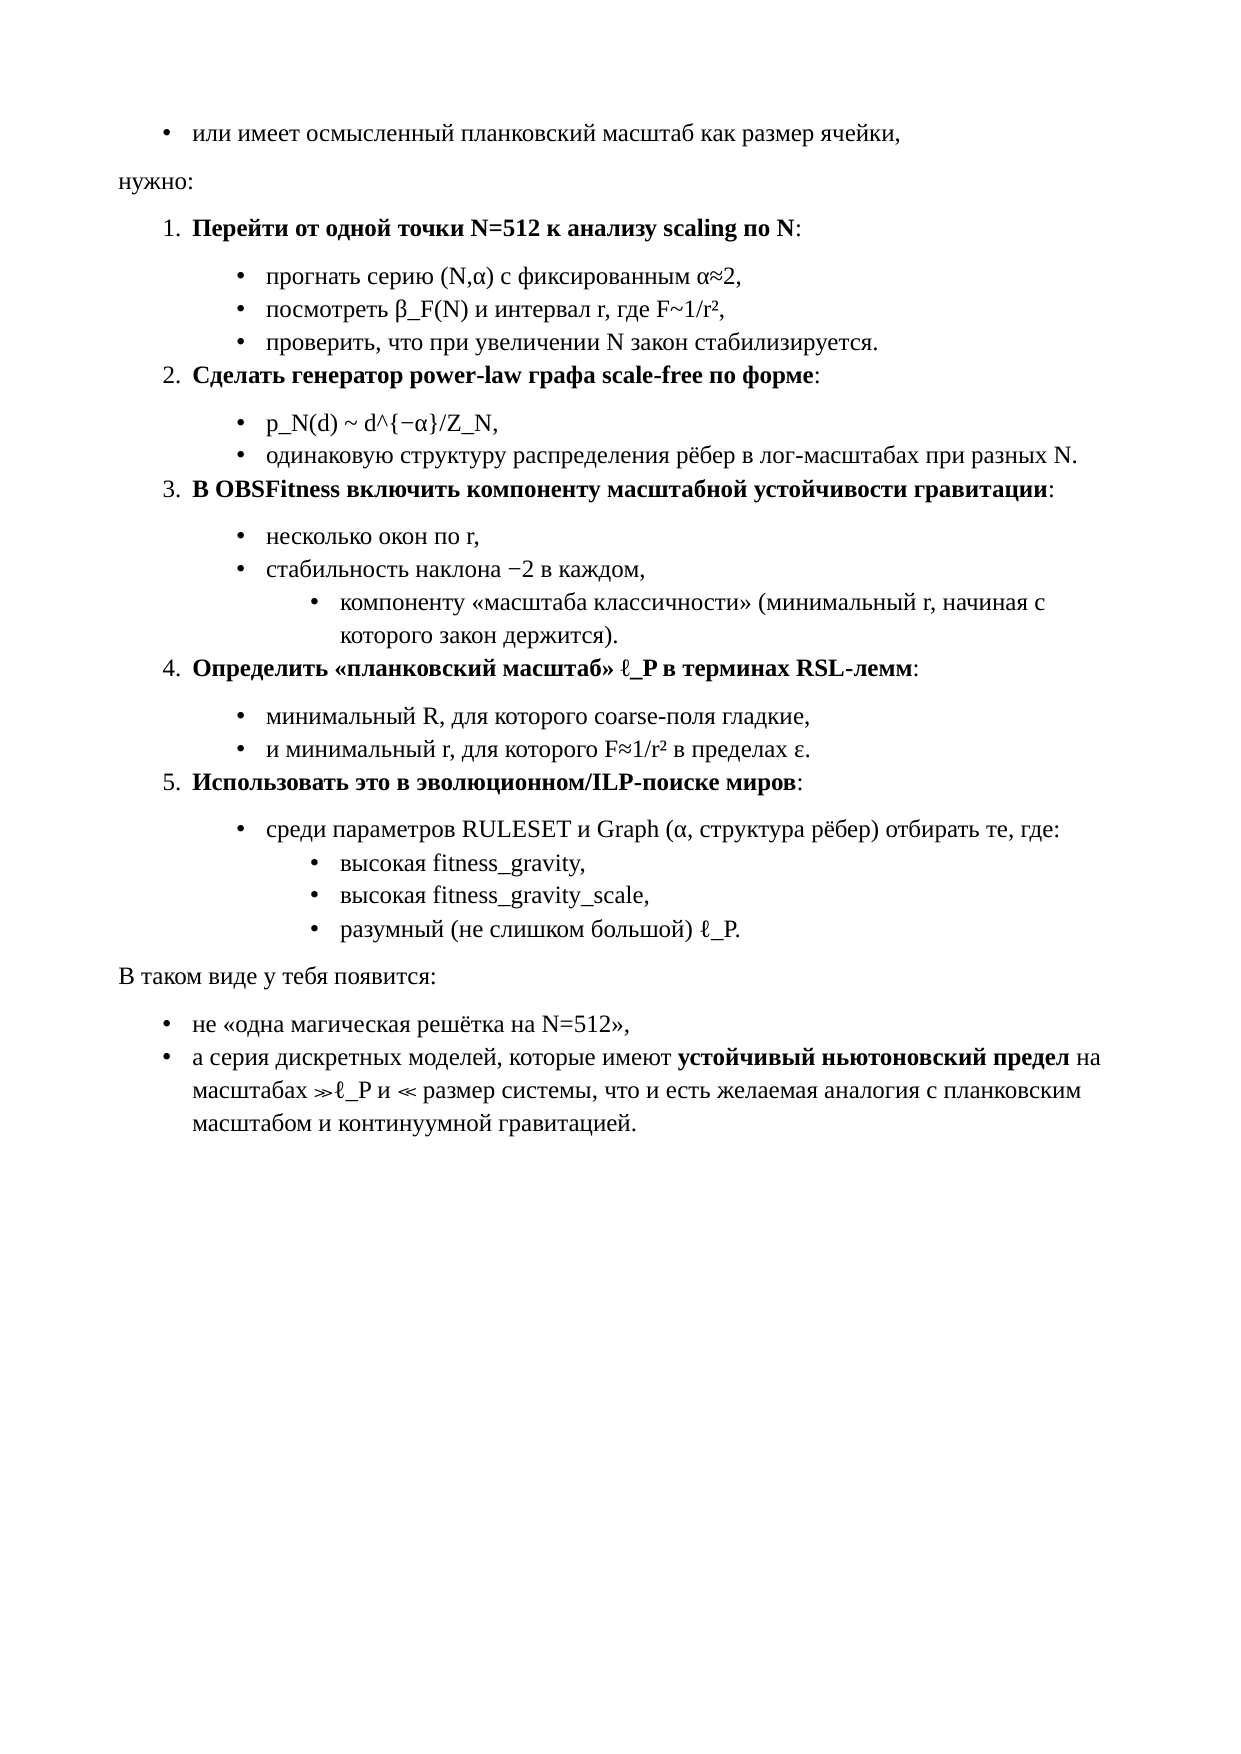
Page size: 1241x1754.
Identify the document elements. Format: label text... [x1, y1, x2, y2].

list посмотреть β_F(N) и интервал r, где F~1/r², [236, 294, 1122, 323]
list или имеет осмысленный планковский масштаб как размер ячейки, [162, 118, 1122, 147]
list высокая fitness_gravity, [310, 848, 1122, 876]
list Определить «планковский масштаб» ℓ_P в терминах RSL‑лемм: [162, 653, 1122, 682]
list проверить, что при увеличении N закон стабилизируется. [236, 327, 1122, 356]
list и минимальный r, для которого F≈1/r² в пределах ε. [236, 734, 1122, 763]
list среди параметров RULESET и Graph (α, структура рёбер) отбирать те, где: [236, 814, 1122, 843]
list Использовать это в эволюционном/ILP‑поиске миров: [162, 767, 1122, 796]
text В таком виде у тебя появится: [118, 961, 1122, 990]
list минимальный R, для которого coarse‑поля гладкие, [236, 701, 1122, 730]
list Сделать генератор power‑law графа scale‑free по форме: [162, 360, 1122, 389]
list В OBSFitness включить компоненту масштабной устойчивости гравитации: [162, 474, 1122, 502]
list Перейти от одной точки N=512 к анализу scaling по N: [162, 213, 1122, 242]
text нужно: [118, 166, 1122, 194]
list а серия дискретных моделей, которые имеют устойчивый ньютоновский предел на масштабах ≫ℓ_P и ≪ размер системы, что и есть желаемая аналогия с планковским масштабом и континуумной гравитацией. [162, 1042, 1122, 1137]
list прогнать серию (N,α) с фиксированным α≈2, [236, 261, 1122, 290]
list не «одна магическая решётка на N=512», [162, 1009, 1122, 1038]
list одинаковую структуру распределения рёбер в лог‑масштабах при разных N. [236, 441, 1122, 469]
list несколько окон по r, [236, 521, 1122, 550]
list высокая fitness_gravity_scale, [310, 881, 1122, 909]
list компоненту «масштаба классичности» (минимальный r, начиная с которого закон держится). [310, 587, 1122, 649]
list p_N(d) ~ d^{−α}/Z_N, [236, 408, 1122, 436]
list разумный (не слишком большой) ℓ_P. [310, 914, 1122, 942]
list стабильность наклона −2 в каждом, [236, 554, 1122, 583]
